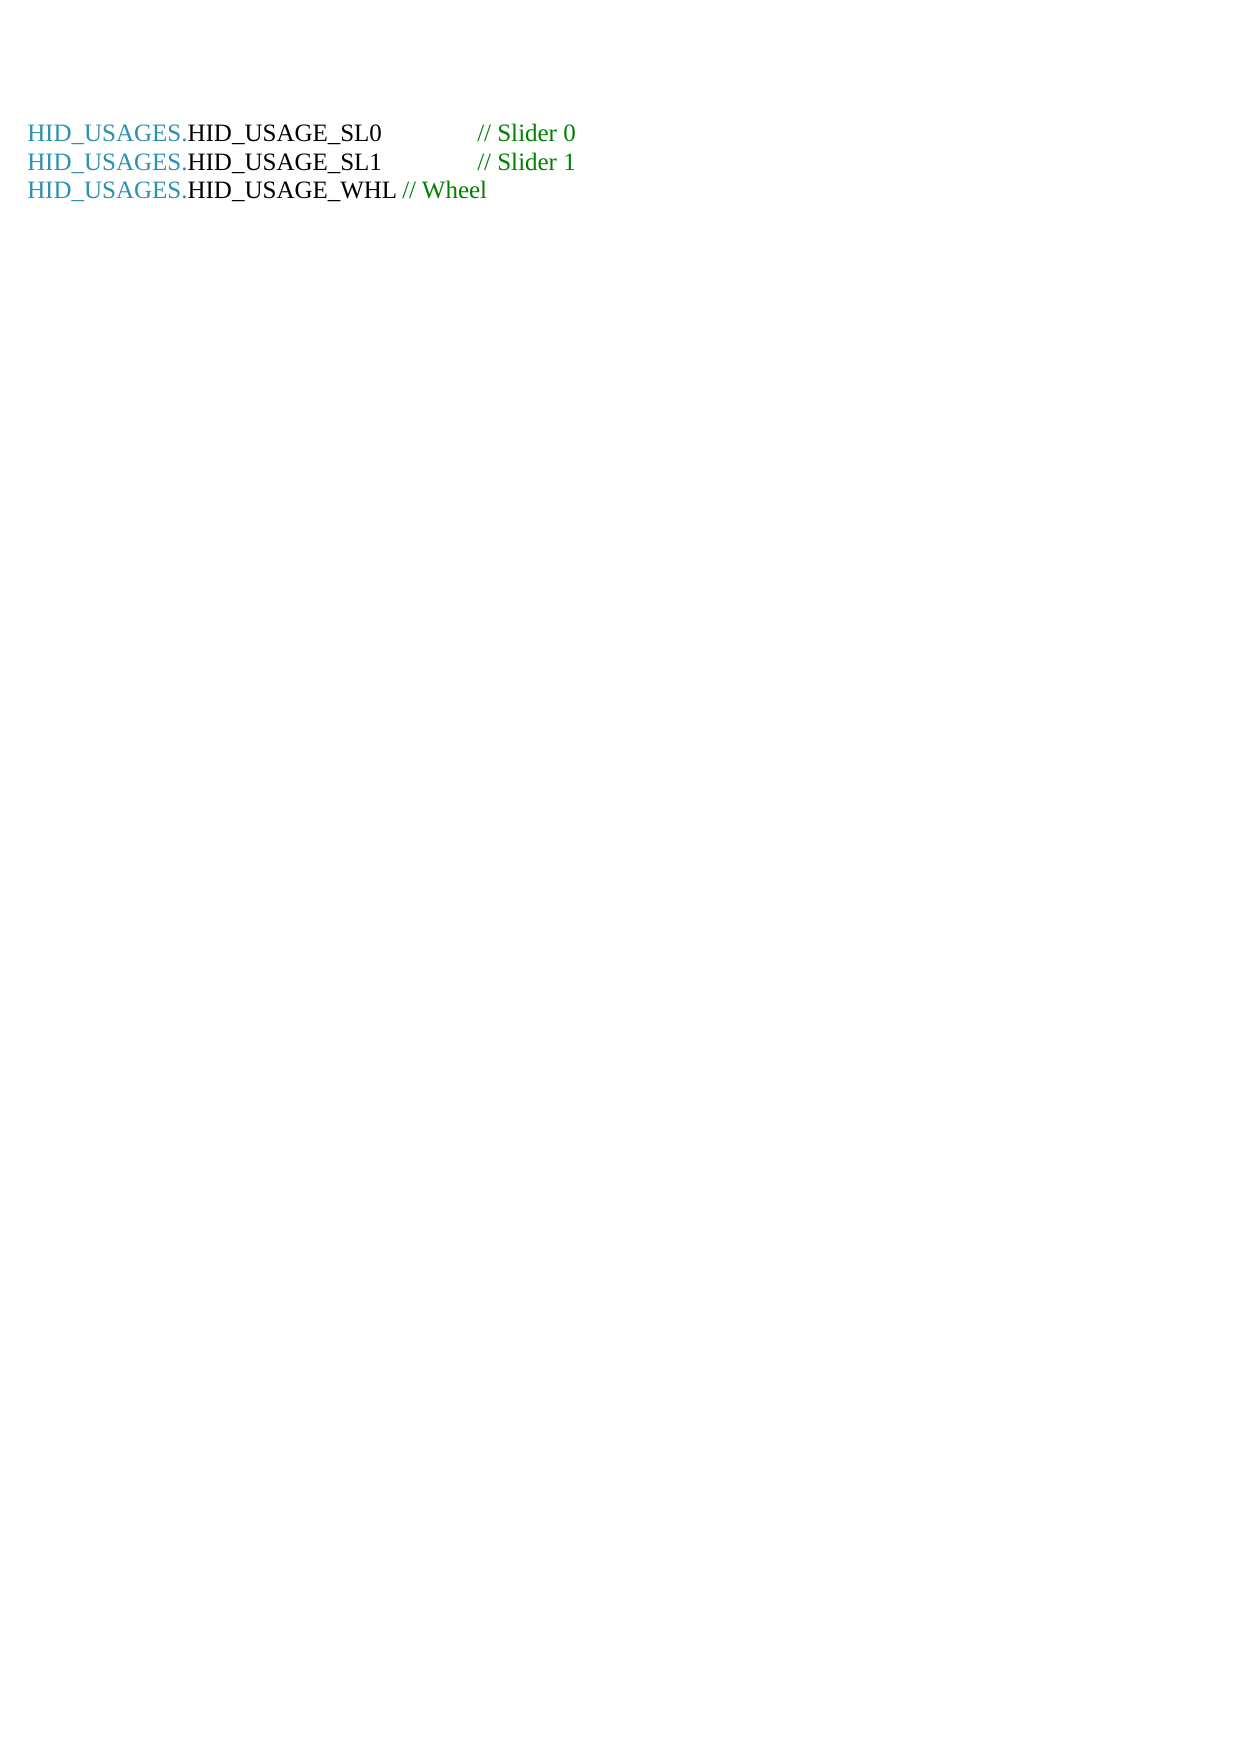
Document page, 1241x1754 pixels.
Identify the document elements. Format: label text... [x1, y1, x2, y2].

text HID_USAGES.HID_USAGE_SL1 // Slider 1 [27, 147, 1209, 176]
text HID_USAGES.HID_USAGE_WHL // Wheel [27, 176, 1209, 204]
text HID_USAGES.HID_USAGE_SL0 // Slider 0 [27, 118, 1209, 147]
